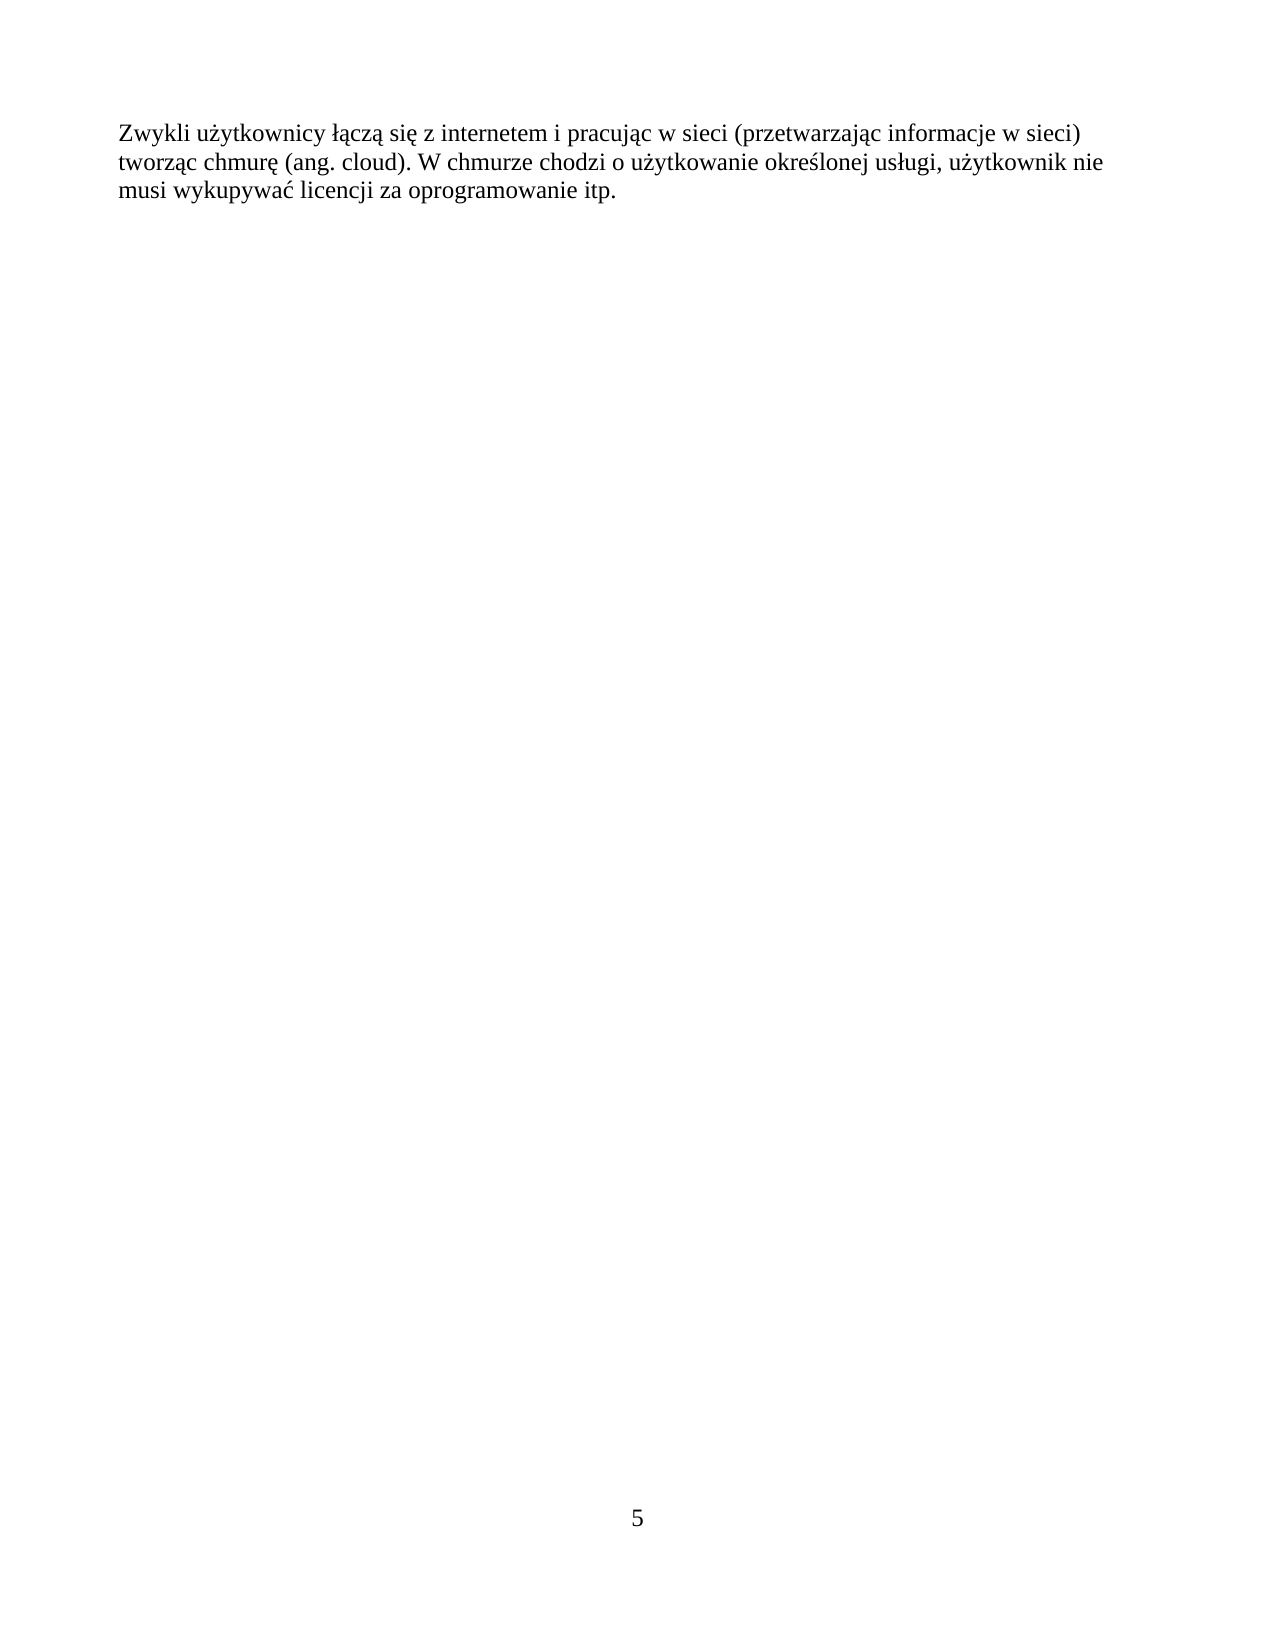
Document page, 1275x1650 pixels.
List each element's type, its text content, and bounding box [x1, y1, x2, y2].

text Zwykli użytkownicy łączą się z internetem i pracując w sieci (przetwarzając informacje w sieci) tworząc chmurę (ang. cloud). W chmurze chodzi o użytkowanie określonej usługi, użytkownik nie musi wykupywać licencji za oprogramowanie itp. [118, 118, 1157, 204]
